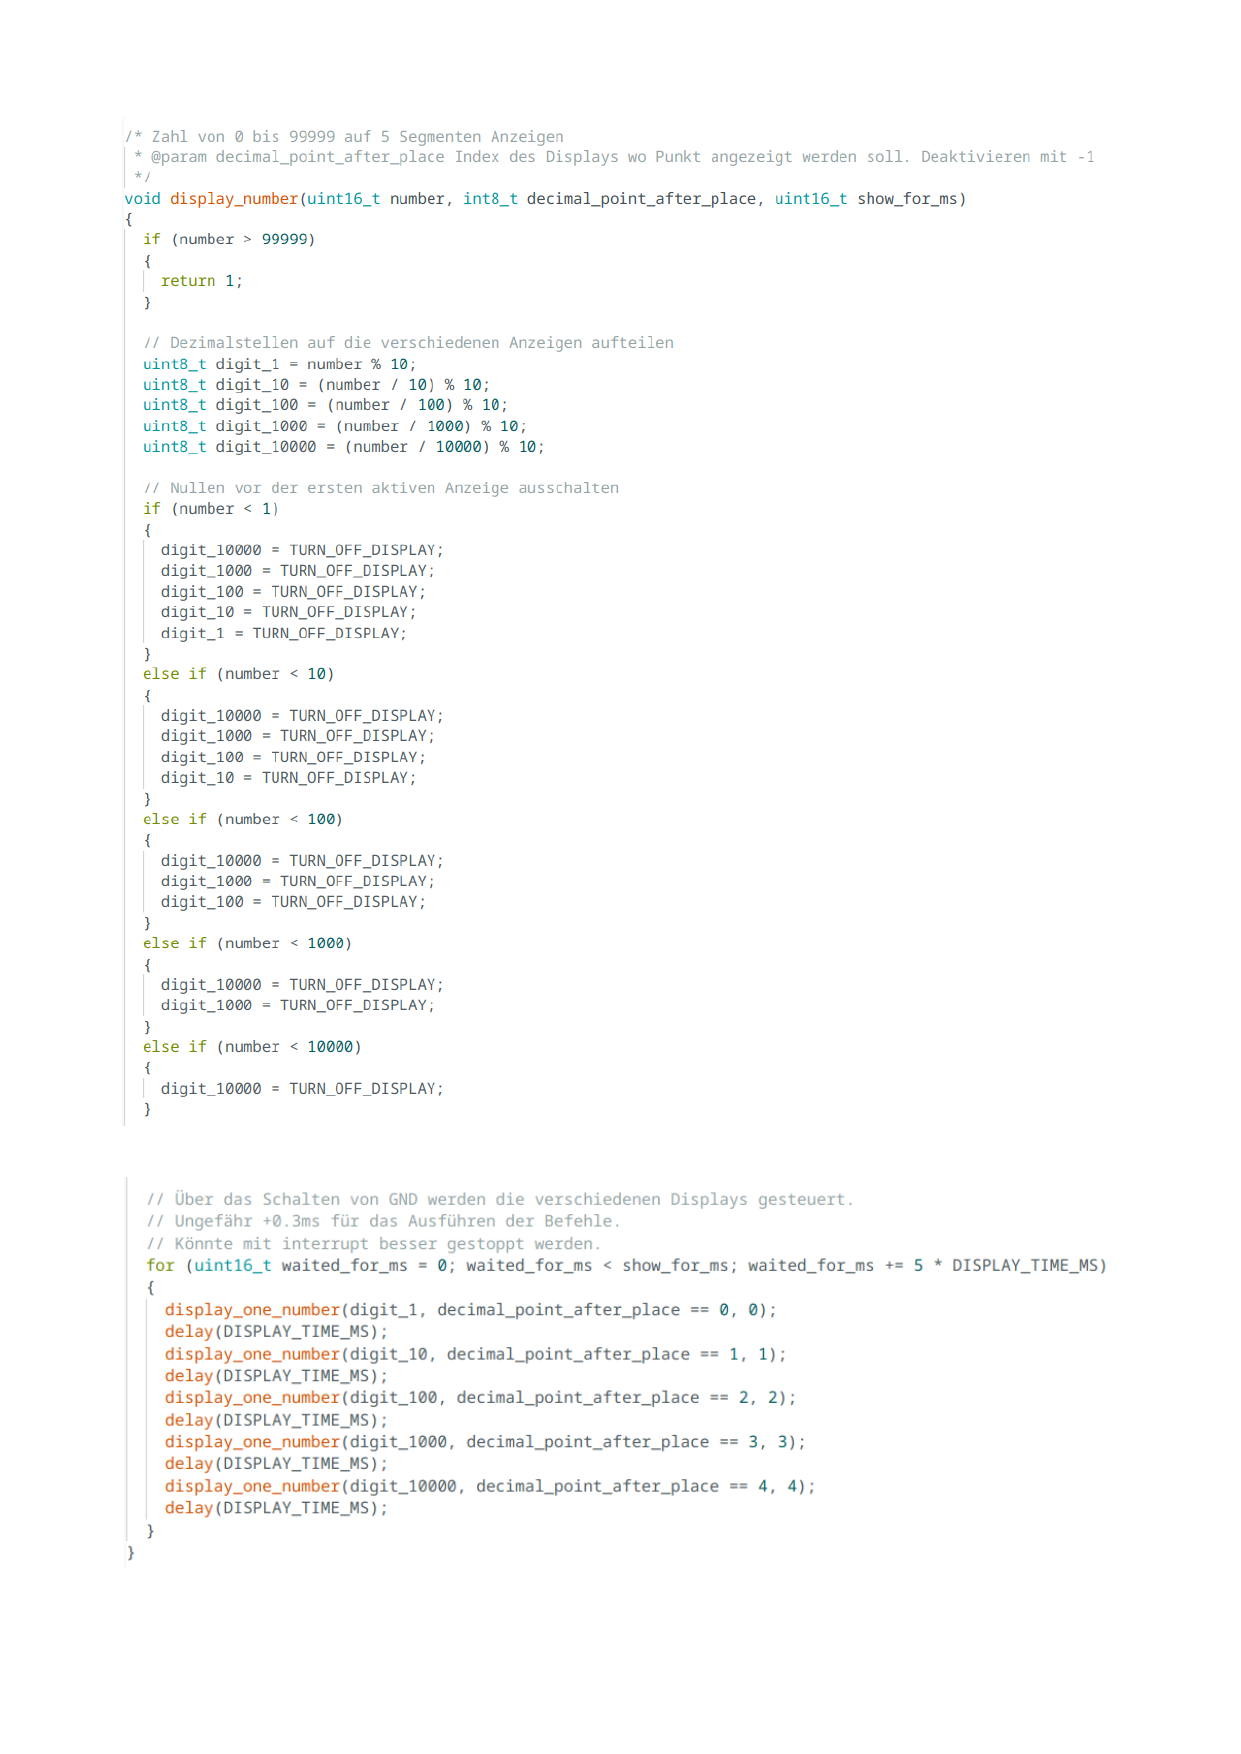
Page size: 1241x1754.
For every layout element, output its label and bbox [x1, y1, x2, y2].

picture [118, 1177, 1123, 1569]
picture [118, 118, 1123, 1126]
